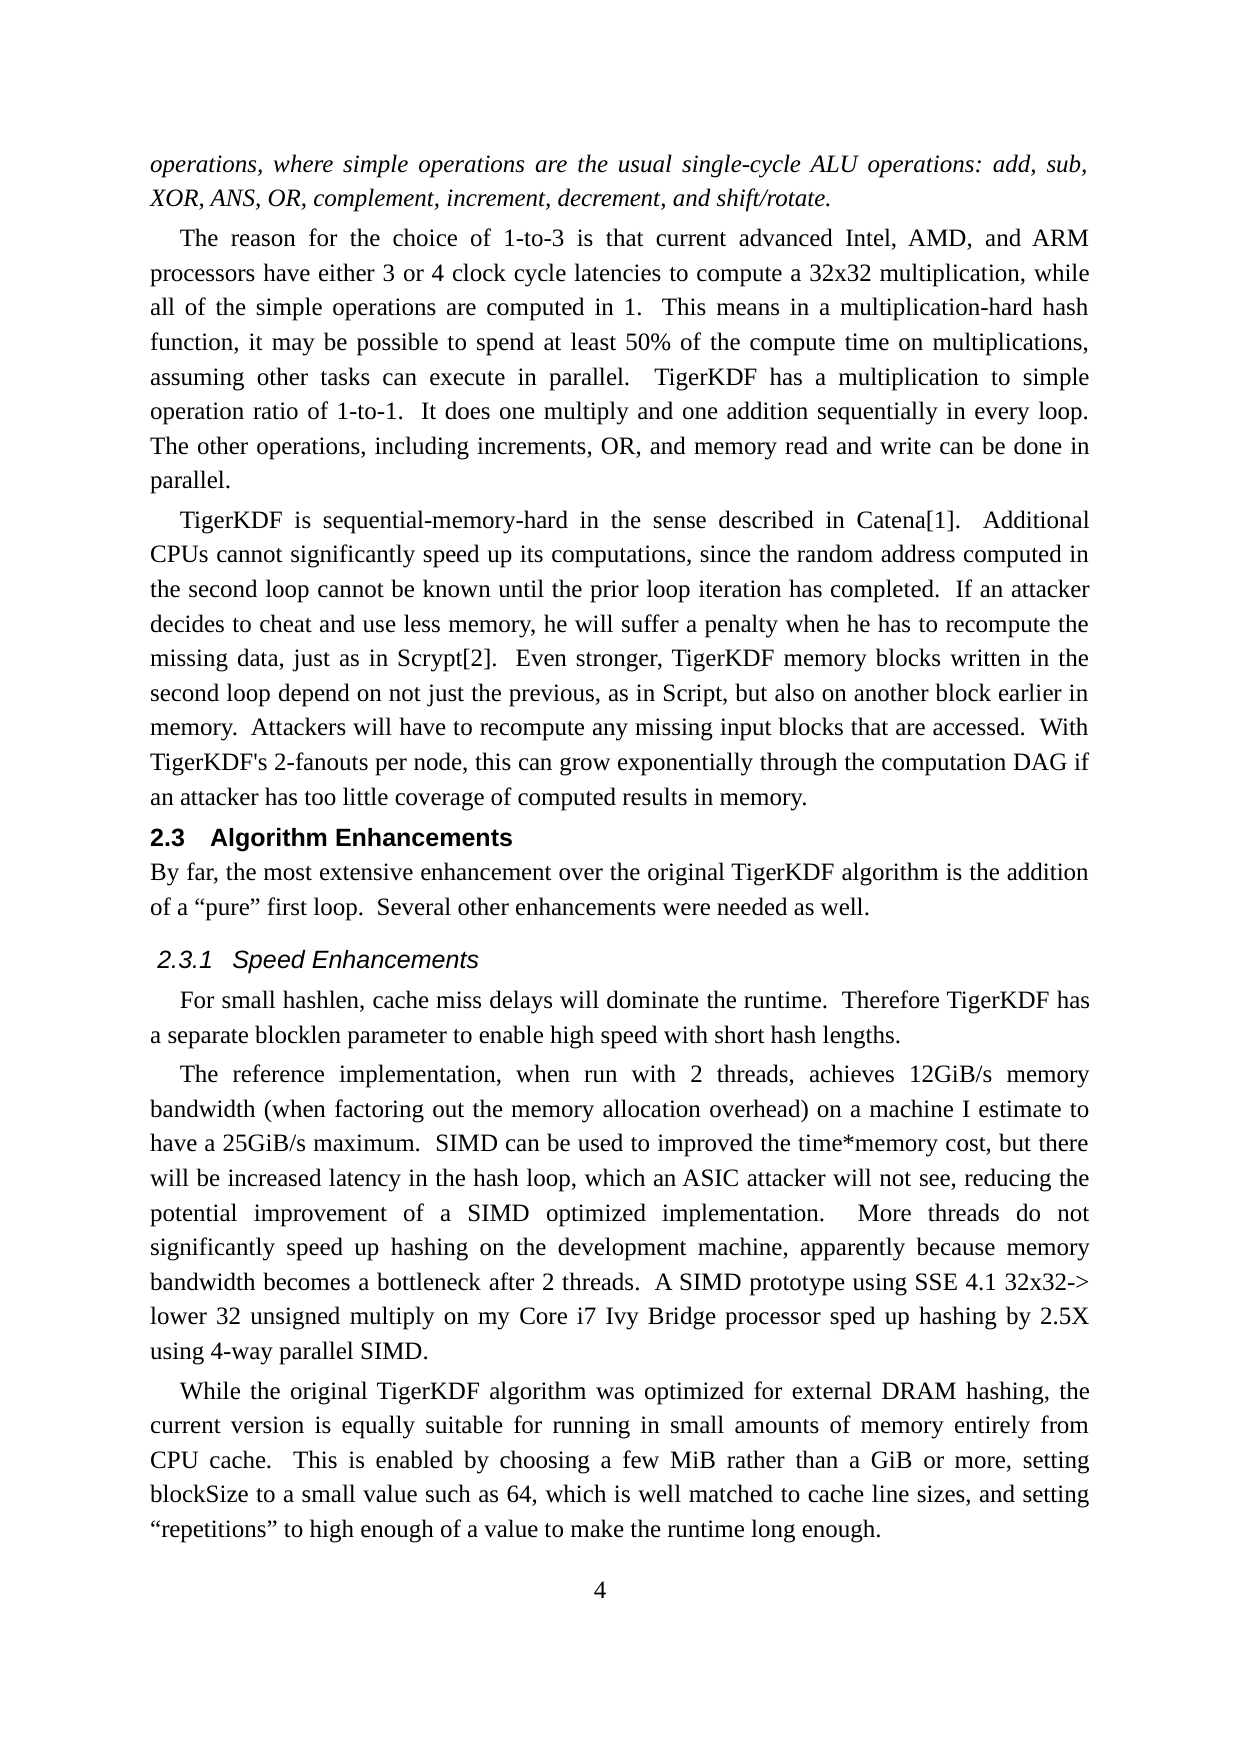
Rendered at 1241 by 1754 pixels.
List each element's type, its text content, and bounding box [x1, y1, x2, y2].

text For small hashlen, cache miss delays will dominate the runtime. Therefore TigerKDF has a separate blocklen parameter to enable high speed with short hash lengths. [150, 986, 1091, 1048]
text By far, the most extensive enhancement over the original TigerKDF algorithm is the addition of a “pure” first loop. Several other enhancements were needed as well. [150, 858, 1091, 921]
text While the original TigerKDF algorithm was optimized for external DRAM hashing, the current version is equally suitable for running in small amounts of memory entirely from CPU cache. This is enabled by choosing a few MiB rather than a GiB or more, setting blockSize to a small value such as 64, which is well matched to cache line sizes, and setting “repetitions” to high enough of a value to make the runtime long enough. [150, 1377, 1091, 1543]
subtitle Speed Enhancements [157, 946, 1091, 974]
text The reason for the choice of 1-to-3 is that current advanced Intel, AMD, and ARM processors have either 3 or 4 clock cycle latencies to compute a 32x32 multiplication, while all of the simple operations are computed in 1. This means in a multiplication-hard hash function, it may be possible to spend at least 50% of the compute time on multiplications, assuming other tasks can execute in parallel. TigerKDF has a multiplication to simple operation ratio of 1-to-1. It does one multiply and one addition sequentially in every loop. The other operations, including increments, OR, and memory read and write can be done in parallel. [150, 224, 1091, 494]
subtitle Algorithm Enhancements [150, 823, 1091, 851]
text TigerKDF is sequential-memory-hard in the sense described in Catena[1]. Additional CPUs cannot significantly speed up its computations, since the random address computed in the second loop cannot be known until the prior loop iteration has completed. If an attacker decides to cheat and use less memory, he will suffer a penalty when he has to recompute the missing data, just as in Scrypt[2]. Even stronger, TigerKDF memory blocks written in the second loop depend on not just the previous, as in Script, but also on another block earlier in memory. Attackers will have to recompute any missing input blocks that are accessed. With TigerKDF's 2-fanouts per node, this can grow exponentially through the computation DAG if an attacker has too little coverage of computed results in memory. [150, 506, 1091, 810]
text The reference implementation, when run with 2 threads, achieves 12GiB/s memory bandwidth (when factoring out the memory allocation overhead) on a machine I estimate to have a 25GiB/s maximum. SIMD can be used to improved the time*memory cost, but there will be increased latency in the hash loop, which an ASIC attacker will not see, reducing the potential improvement of a SIMD optimized implementation. More threads do not significantly speed up hashing on the development machine, apparently because memory bandwidth becomes a bottleneck after 2 threads. A SIMD prototype using SSE 4.1 32x32-> lower 32 unsigned multiply on my Core i7 Ivy Bridge processor sped up hashing by 2.5X using 4-way parallel SIMD. [150, 1060, 1091, 1365]
text operations, where simple operations are the usual single-cycle ALU operations: add, sub, XOR, ANS, OR, complement, increment, decrement, and shift/rotate. [150, 150, 1091, 212]
